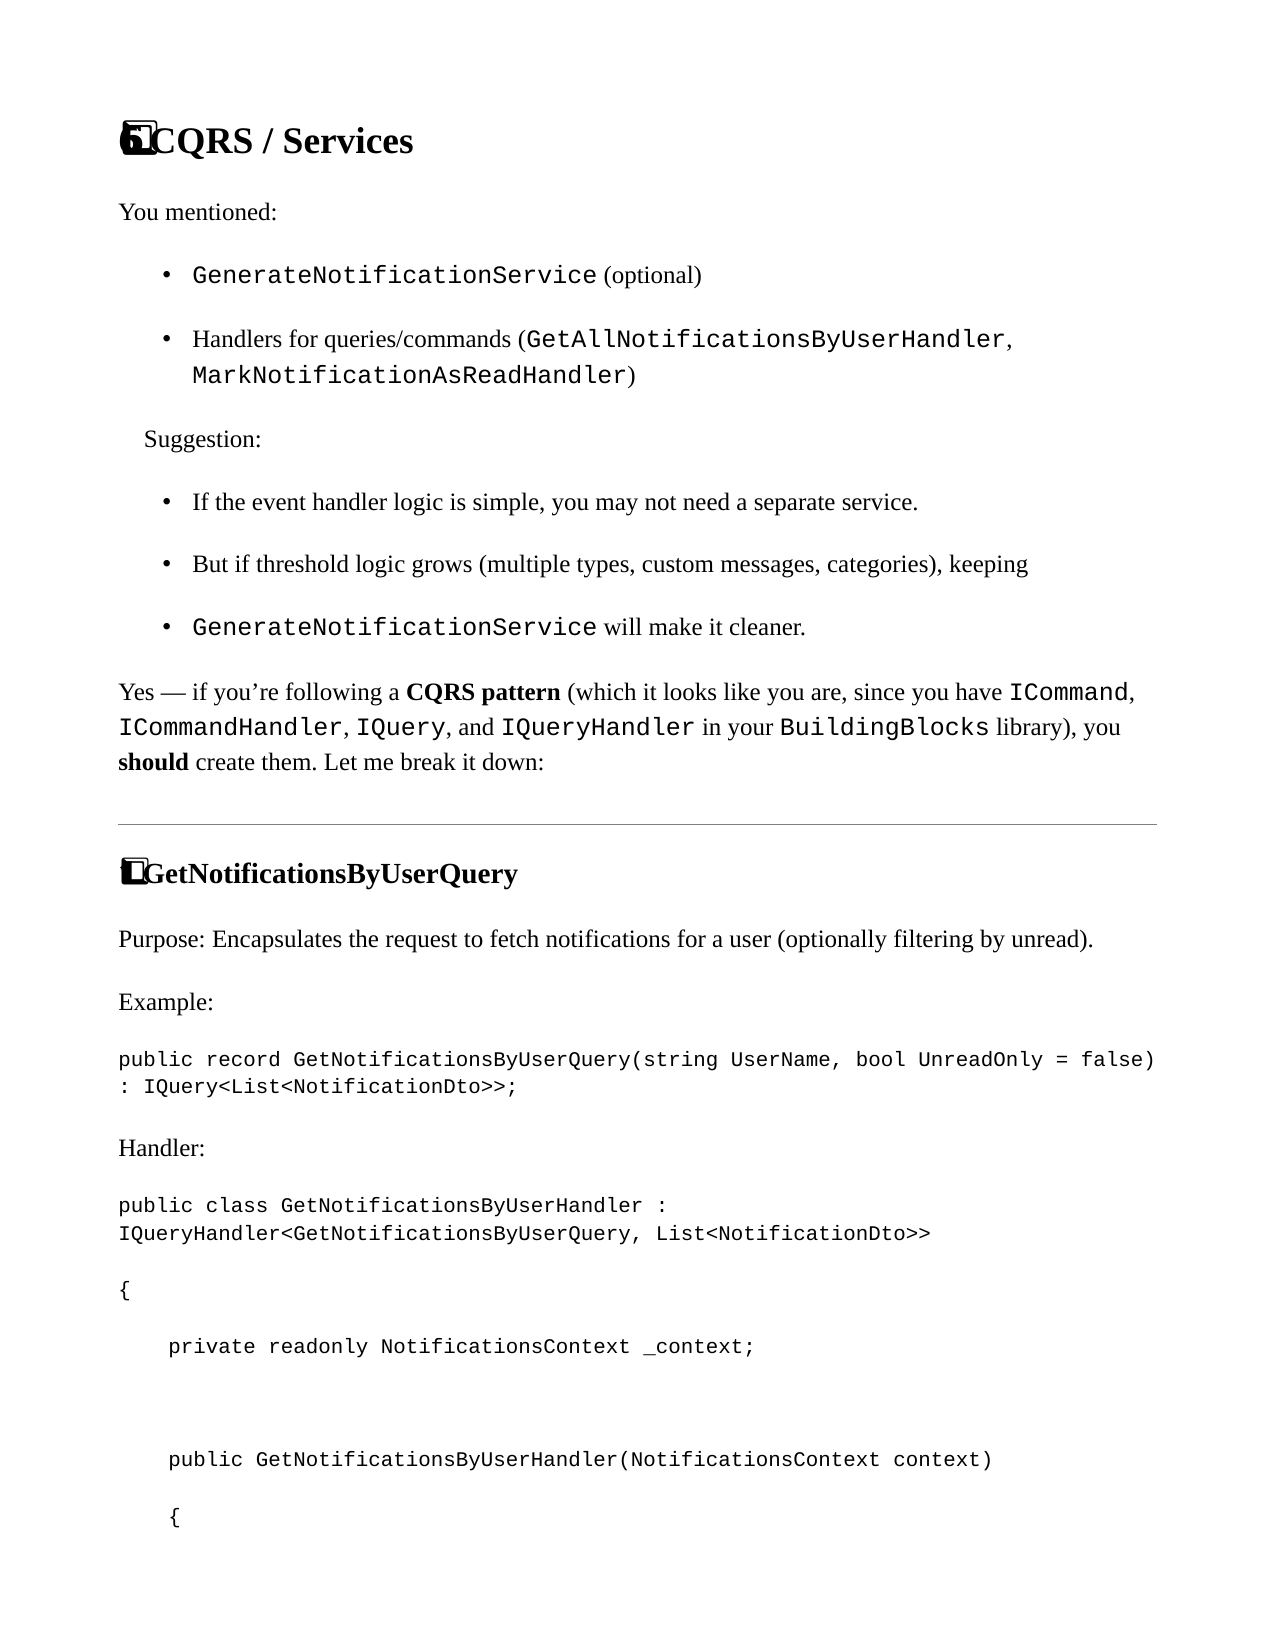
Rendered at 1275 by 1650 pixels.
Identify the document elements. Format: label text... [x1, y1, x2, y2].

text Example: [118, 987, 1157, 1015]
text Yes — if you’re following a CQRS pattern (which it looks like you are, since you have ICommand, ICommandHandler, IQuery, and IQueryHandler in your BuildingBlocks library), you should create them. Let me break it down: [118, 677, 1157, 776]
text { [118, 1279, 1157, 1303]
list If the event handler logic is simple, you may not need a separate service. [162, 487, 1157, 516]
subtitle 6️⃣ CQRS / Services [118, 118, 1157, 161]
list Handlers for queries/commands (GetAllNotificationsByUserHandler, MarkNotificationAsReadHandler) [162, 324, 1157, 391]
list GenerateNotificationService will make it cleaner. [162, 612, 1157, 643]
list GenerateNotificationService (optional) [162, 260, 1157, 291]
subtitle 1️⃣ GetNotificationsByUserQuery [118, 856, 1157, 889]
text public GetNotificationsByUserHandler(NotificationsContext context) [118, 1449, 1157, 1473]
text ✅ Suggestion: [118, 424, 1157, 453]
text private readonly NotificationsContext _context; [118, 1336, 1157, 1359]
text Purpose: Encapsulates the request to fetch notifications for a user (optionally filtering by unread). [118, 924, 1157, 953]
text You mentioned: [118, 197, 1157, 226]
text public class GetNotificationsByUserHandler : IQueryHandler<GetNotificationsByUserQuery, List<NotificationDto>> [118, 1195, 1157, 1246]
text { [118, 1506, 1157, 1529]
text Handler: [118, 1133, 1157, 1162]
text public record GetNotificationsByUserQuery(string UserName, bool UnreadOnly = false) : IQuery<List<NotificationDto>>; [118, 1049, 1157, 1100]
list But if threshold logic grows (multiple types, custom messages, categories), keeping [162, 549, 1157, 578]
